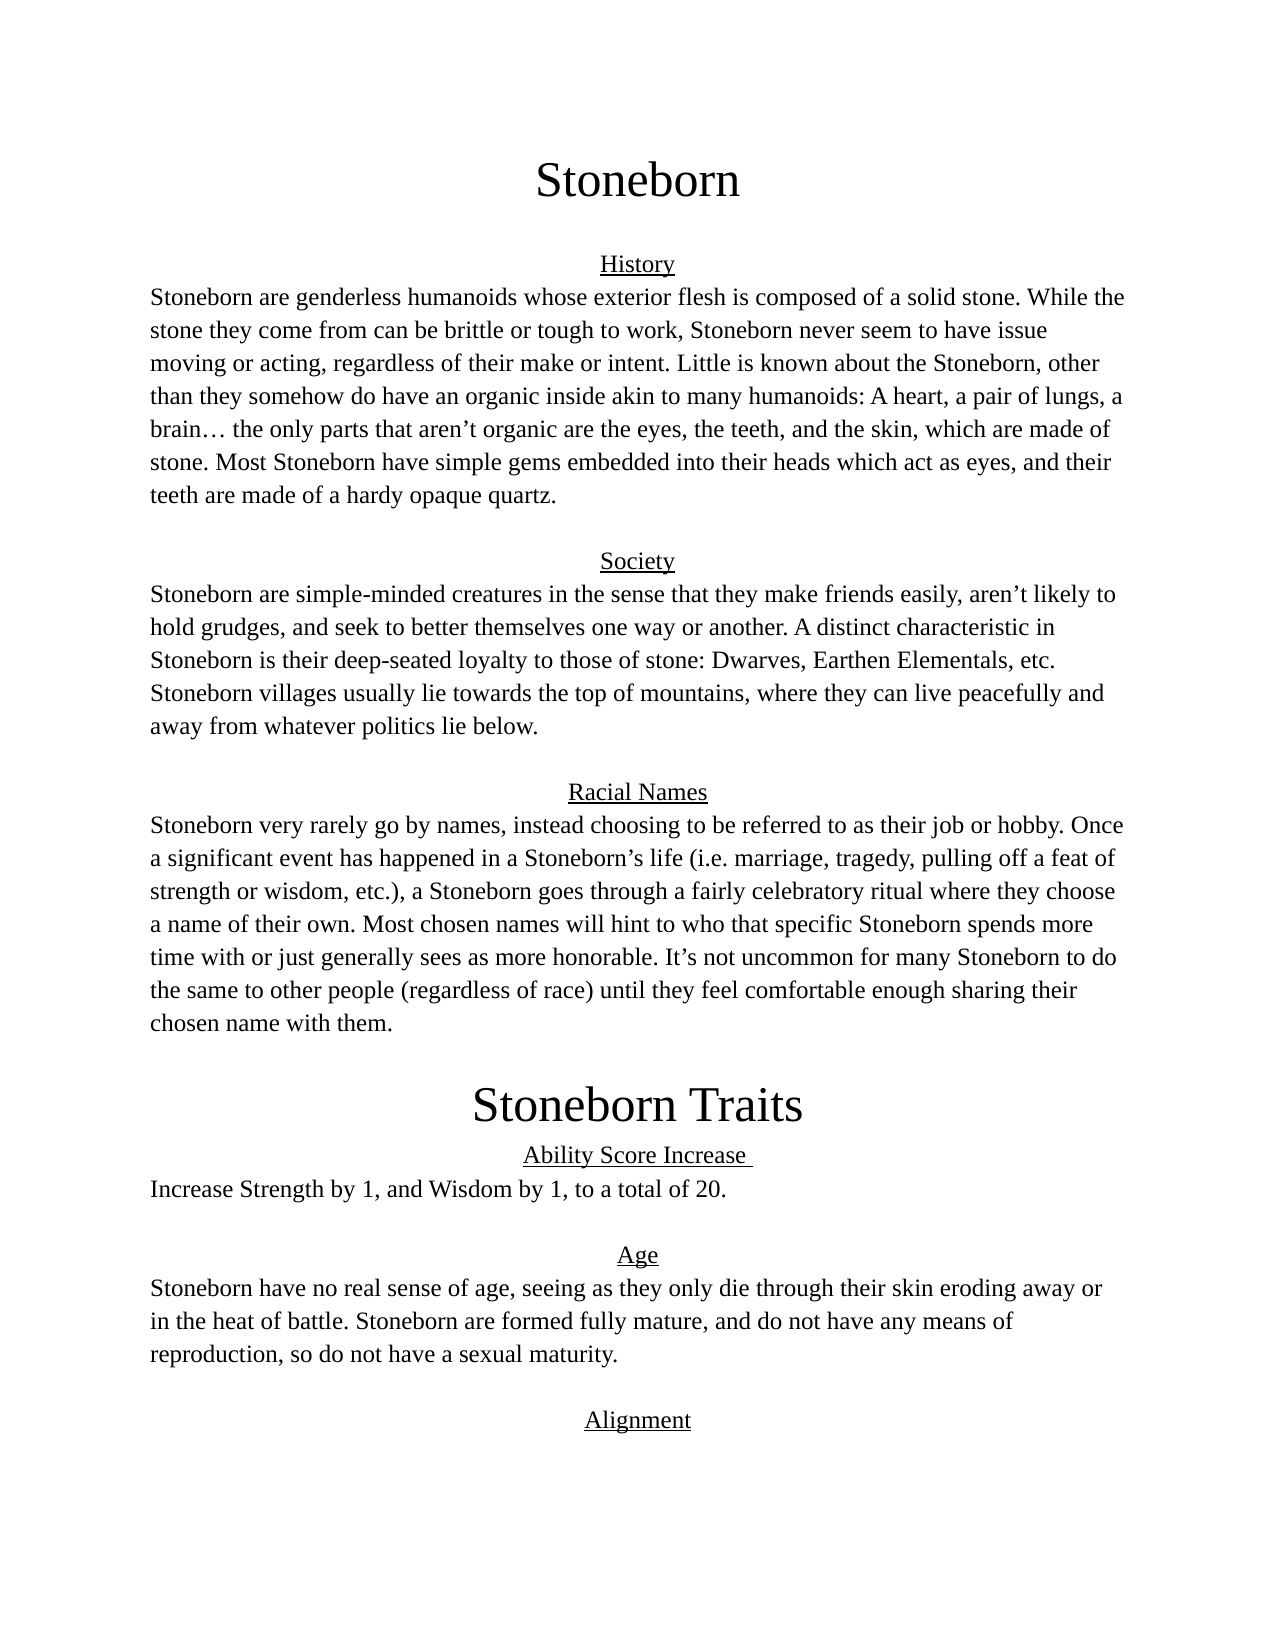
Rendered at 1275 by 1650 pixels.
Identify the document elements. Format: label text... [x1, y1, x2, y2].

text History [150, 249, 1125, 278]
text Stoneborn [150, 150, 1125, 207]
text Increase Strength by 1, and Wisdom by 1, to a total of 20. [150, 1174, 1125, 1202]
text Ability Score Increase [150, 1141, 1125, 1169]
text Stoneborn are simple-minded creatures in the sense that they make friends easily, aren’t likely to hold grudges, and seek to better themselves one way or another. A distinct characteristic in Stoneborn is their deep-seated loyalty to those of stone: Dwarves, Earthen Elementals, etc. Stoneborn villages usually lie towards the top of mountains, where they can live peacefully and away from whatever politics lie below. [150, 579, 1125, 740]
text Alignment [150, 1405, 1125, 1433]
text Stoneborn are genderless humanoids whose exterior flesh is composed of a solid stone. While the stone they come from can be brittle or tough to work, Stoneborn never seem to have issue moving or acting, regardless of their make or intent. Little is known about the Stoneborn, other than they somehow do have an organic inside akin to many humanoids: A heart, a pair of lungs, a brain… the only parts that aren’t organic are the eyes, the teeth, and the skin, which are made of stone. Most Stoneborn have simple gems embedded into their heads which act as eyes, and their teeth are made of a hardy opaque quartz. [150, 282, 1125, 509]
text Stoneborn Traits [150, 1074, 1125, 1132]
text Society [150, 546, 1125, 575]
text Stoneborn have no real sense of age, seeing as they only die through their skin eroding away or in the heat of battle. Stoneborn are formed fully mature, and do not have any means of reproduction, so do not have a sexual maturity. [150, 1273, 1125, 1367]
text Racial Names [150, 777, 1125, 806]
text Stoneborn very rarely go by names, instead choosing to be referred to as their job or hobby. Once a significant event has happened in a Stoneborn’s life (i.e. marriage, tragedy, pulling off a feat of strength or wisdom, etc.), a Stoneborn goes through a fairly celebratory ritual where they choose a name of their own. Most chosen names will hint to who that specific Stoneborn spends more time with or just generally sees as more honorable. It’s not uncommon for many Stoneborn to do the same to other people (regardless of race) until they feel comfortable enough sharing their chosen name with them. [150, 810, 1125, 1037]
text Age [150, 1240, 1125, 1268]
